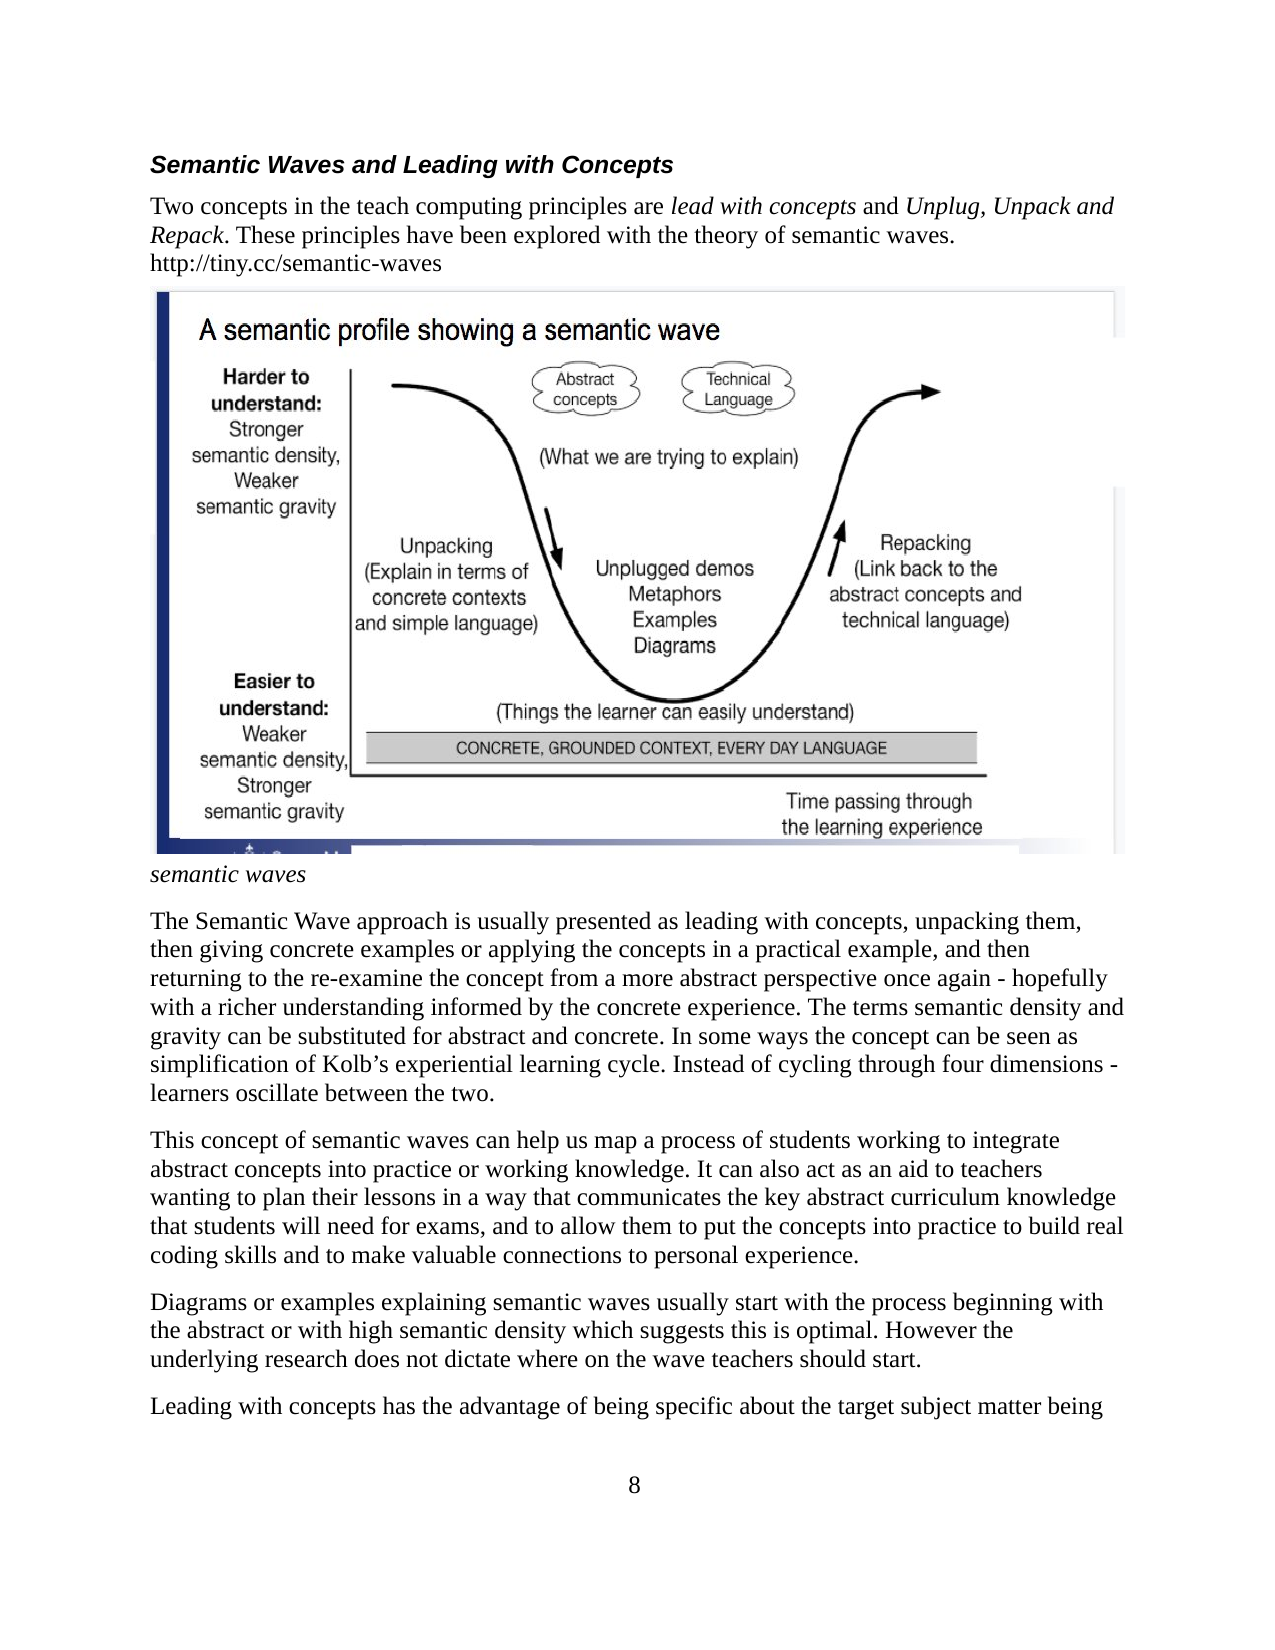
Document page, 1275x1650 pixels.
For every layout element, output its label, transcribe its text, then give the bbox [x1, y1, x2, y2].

text Two concepts in the teach computing principles are lead with concepts and Unplug, Unpack and Repack. These principles have been explored with the theory of semantic waves. http://tiny.cc/semantic-waves [150, 191, 1125, 277]
text Diagrams or examples explaining semantic waves usually start with the process beginning with the abstract or with high semantic density which suggests this is optimal. However the underlying research does not dictate where on the wave teachers should start. [150, 1287, 1125, 1373]
text This concept of semantic waves can help us map a process of students working to integrate abstract concepts into practice or working knowledge. It can also act as an aid to teachers wanting to plan their lessons in a way that communicates the key abstract curriculum knowledge that students will need for exams, and to allow them to put the concepts into practice to build real coding skills and to make valuable connections to personal experience. [150, 1125, 1125, 1269]
subtitle Semantic Waves and Leading with Concepts [150, 150, 1125, 178]
text semantic waves [150, 854, 1125, 888]
text Leading with concepts has the advantage of being specific about the target subject matter being [150, 1391, 1125, 1419]
picture [150, 286, 1125, 854]
text The Semantic Wave approach is usually presented as leading with concepts, unpacking them, then giving concrete examples or applying the concepts in a practical example, and then returning to the re-examine the concept from a more abstract perspective once again - hopefully with a richer understanding informed by the concrete experience. The terms semantic density and gravity can be substituted for abstract and concrete. In some ways the concept can be seen as simplification of Kolb’s experiential learning cycle. Instead of cycling through four dimensions - learners oscillate between the two. [150, 906, 1125, 1107]
